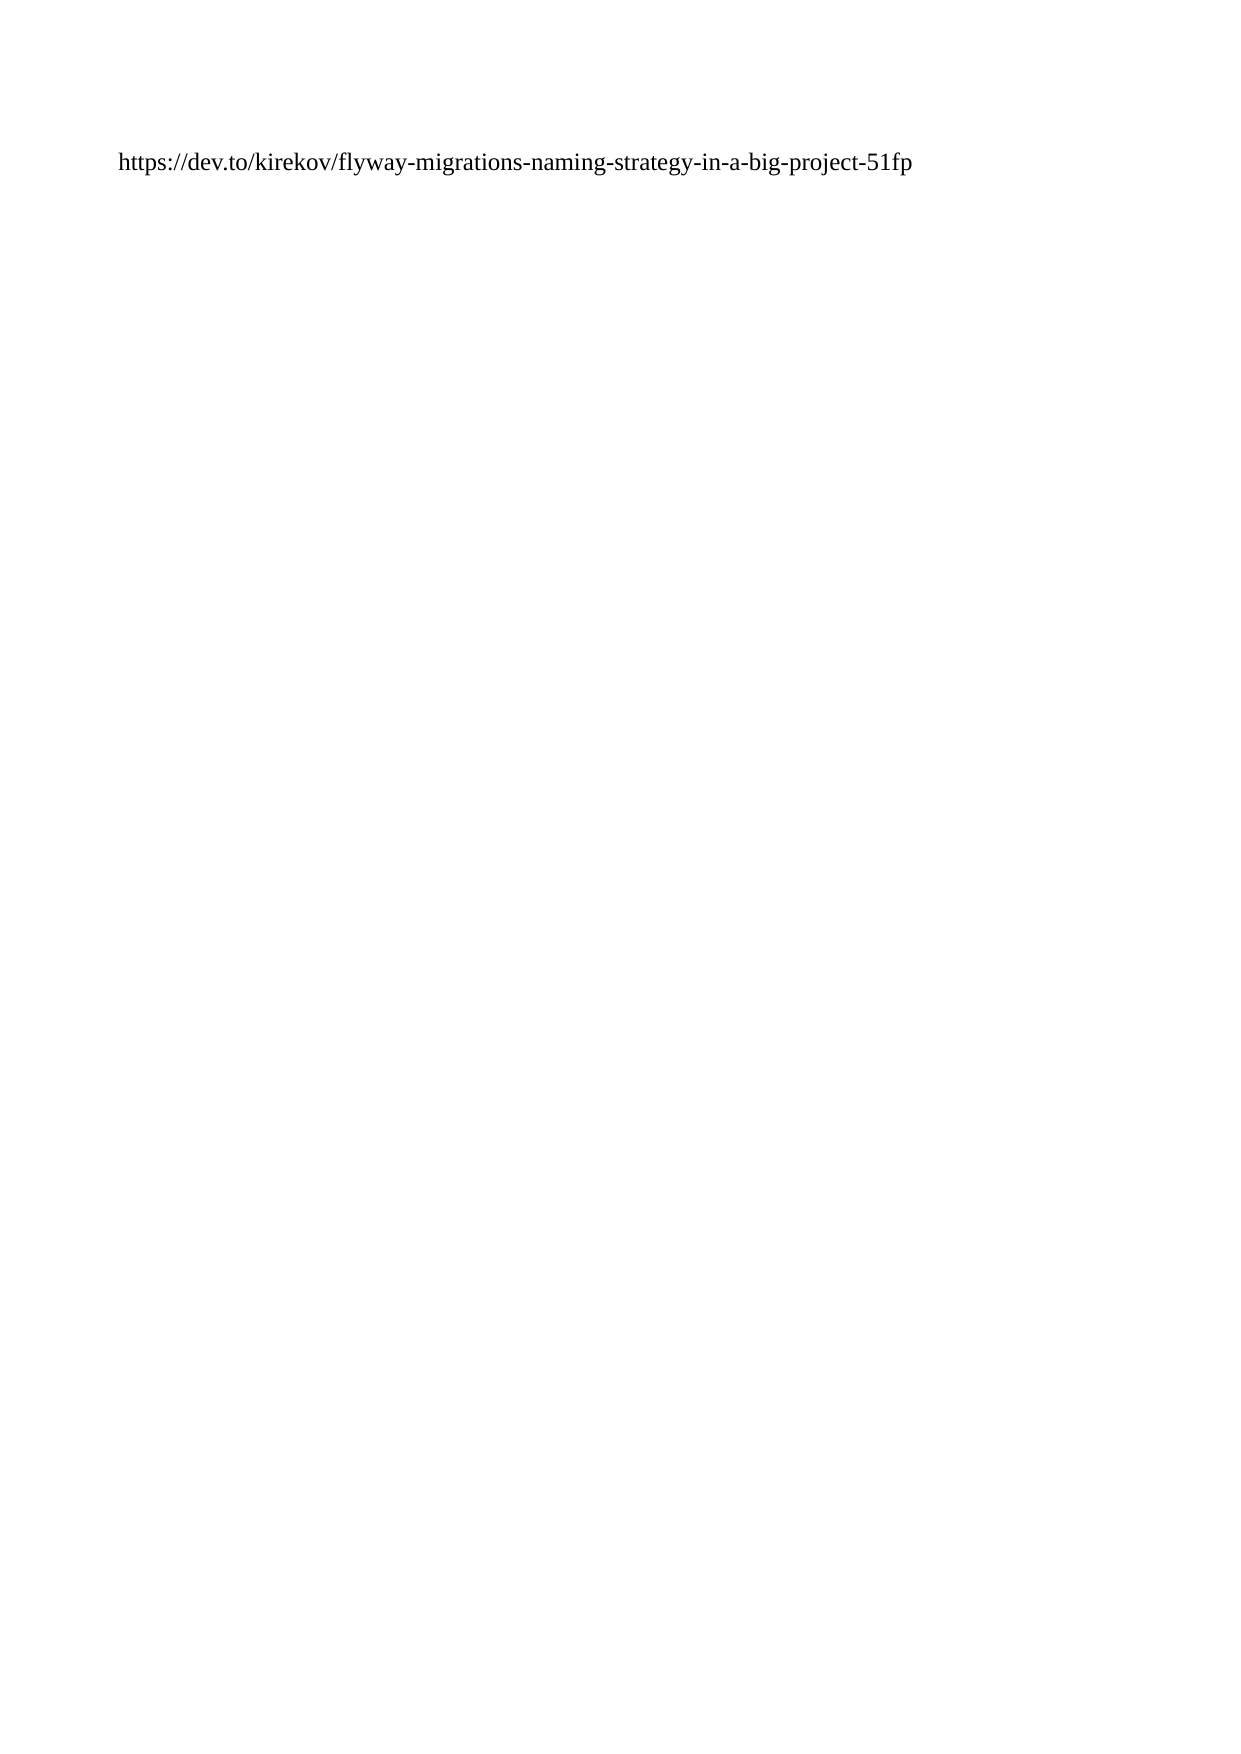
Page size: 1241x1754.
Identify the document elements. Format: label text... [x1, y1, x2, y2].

text https://dev.to/kirekov/flyway-migrations-naming-strategy-in-a-big-project-51fp [118, 147, 1122, 176]
